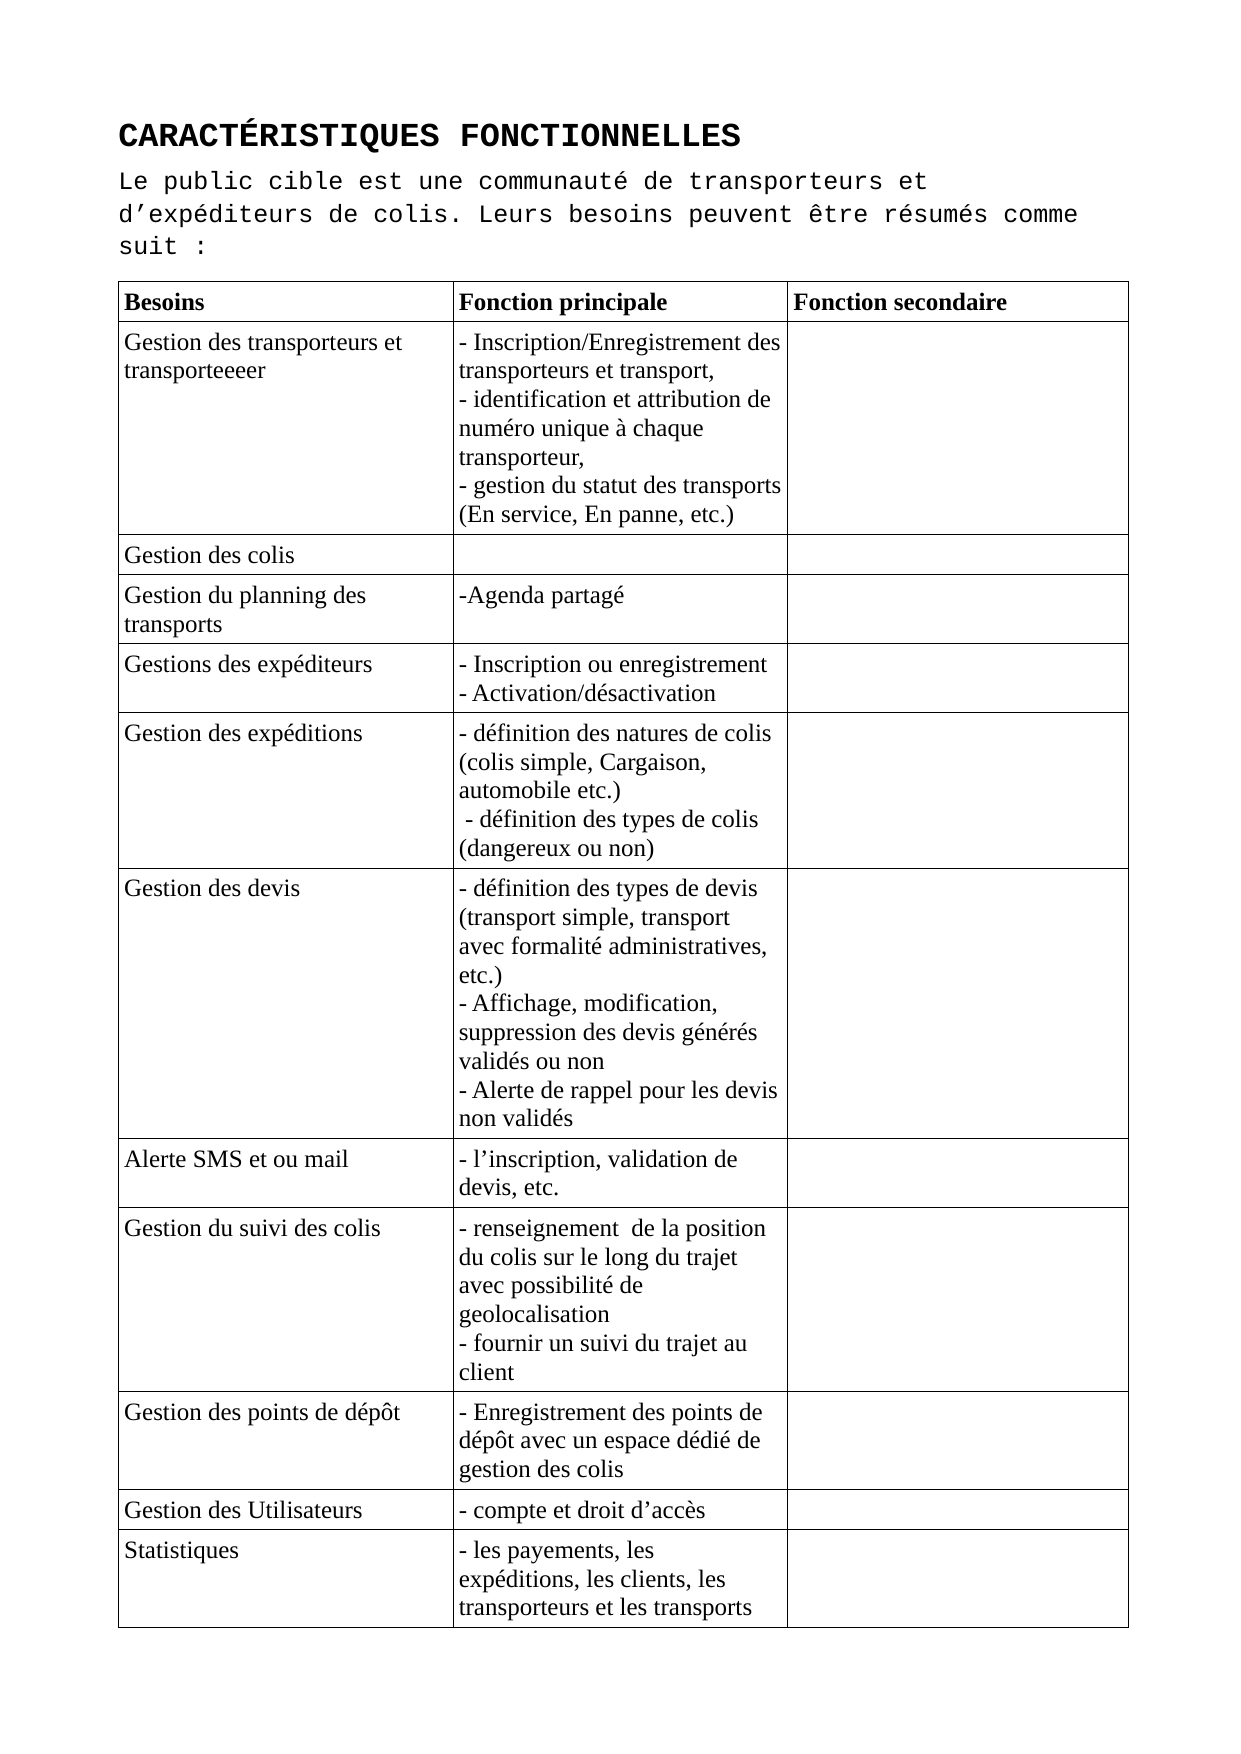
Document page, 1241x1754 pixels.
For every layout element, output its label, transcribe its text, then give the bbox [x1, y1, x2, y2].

table_cell Gestions des expéditeurs [119, 644, 453, 712]
table_cell [788, 1139, 1128, 1207]
table_cell - Enregistrement des points de dépôt avec un espace dédié de gestion des colis [454, 1392, 787, 1489]
table_cell Gestion des colis [119, 535, 453, 574]
table_cell Gestion du planning des transports [119, 575, 453, 643]
table_cell - compte et droit d’accès [454, 1490, 787, 1529]
table_cell [788, 1530, 1128, 1627]
table_cell Gestion du suivi des colis [119, 1208, 453, 1391]
table_cell [788, 535, 1128, 574]
table_cell - définition des types de devis (transport simple, transport avec formalité administratives, etc.) - Affichage, modification, suppression des devis générés validés ou non - Alerte de rappel pour les devis non validés [454, 869, 787, 1138]
table_cell Gestion des transporteurs et transporteeeer [119, 322, 453, 534]
table_cell [788, 713, 1128, 868]
table_cell Gestion des Utilisateurs [119, 1490, 453, 1529]
table_header Besoins [119, 282, 453, 321]
table_cell Gestion des points de dépôt [119, 1392, 453, 1489]
table_cell [454, 535, 787, 574]
table_cell - Inscription ou enregistrement - Activation/désactivation [454, 644, 787, 712]
text Le public cible est une communauté de transporteurs et d’expéditeurs de colis. Leurs besoins peuvent être résumés comme suit : [118, 169, 1122, 262]
table_cell [788, 575, 1128, 643]
table_cell Alerte SMS et ou mail [119, 1139, 453, 1207]
table_cell Gestion des expéditions [119, 713, 453, 868]
table_cell Gestion des devis [119, 869, 453, 1138]
table_cell - l’inscription, validation de devis, etc. [454, 1139, 787, 1207]
table_cell [788, 322, 1128, 534]
table_cell - renseignement de la position du colis sur le long du trajet avec possibilité de geolocalisation - fournir un suivi du trajet au client [454, 1208, 787, 1391]
table_cell [788, 1490, 1128, 1529]
table_cell - les payements, les expéditions, les clients, les transporteurs et les transports [454, 1530, 787, 1627]
table_header Fonction secondaire [788, 282, 1128, 321]
table_cell [788, 1208, 1128, 1391]
table_cell Statistiques [119, 1530, 453, 1627]
table_cell - définition des natures de colis (colis simple, Cargaison, automobile etc.) - définition des types de colis (dangereux ou non) [454, 713, 787, 868]
table_cell -Agenda partagé [454, 575, 787, 643]
table_cell [788, 869, 1128, 1138]
subtitle CARACTÉRISTIQUES FONCTIONNELLES [118, 118, 1122, 156]
table_header Fonction principale [454, 282, 787, 321]
table_cell - Inscription/Enregistrement des transporteurs et transport, - identification et attribution de numéro unique à chaque transporteur, - gestion du statut des transports (En service, En panne, etc.) [454, 322, 787, 534]
table_cell [788, 644, 1128, 712]
table_cell [788, 1392, 1128, 1489]
